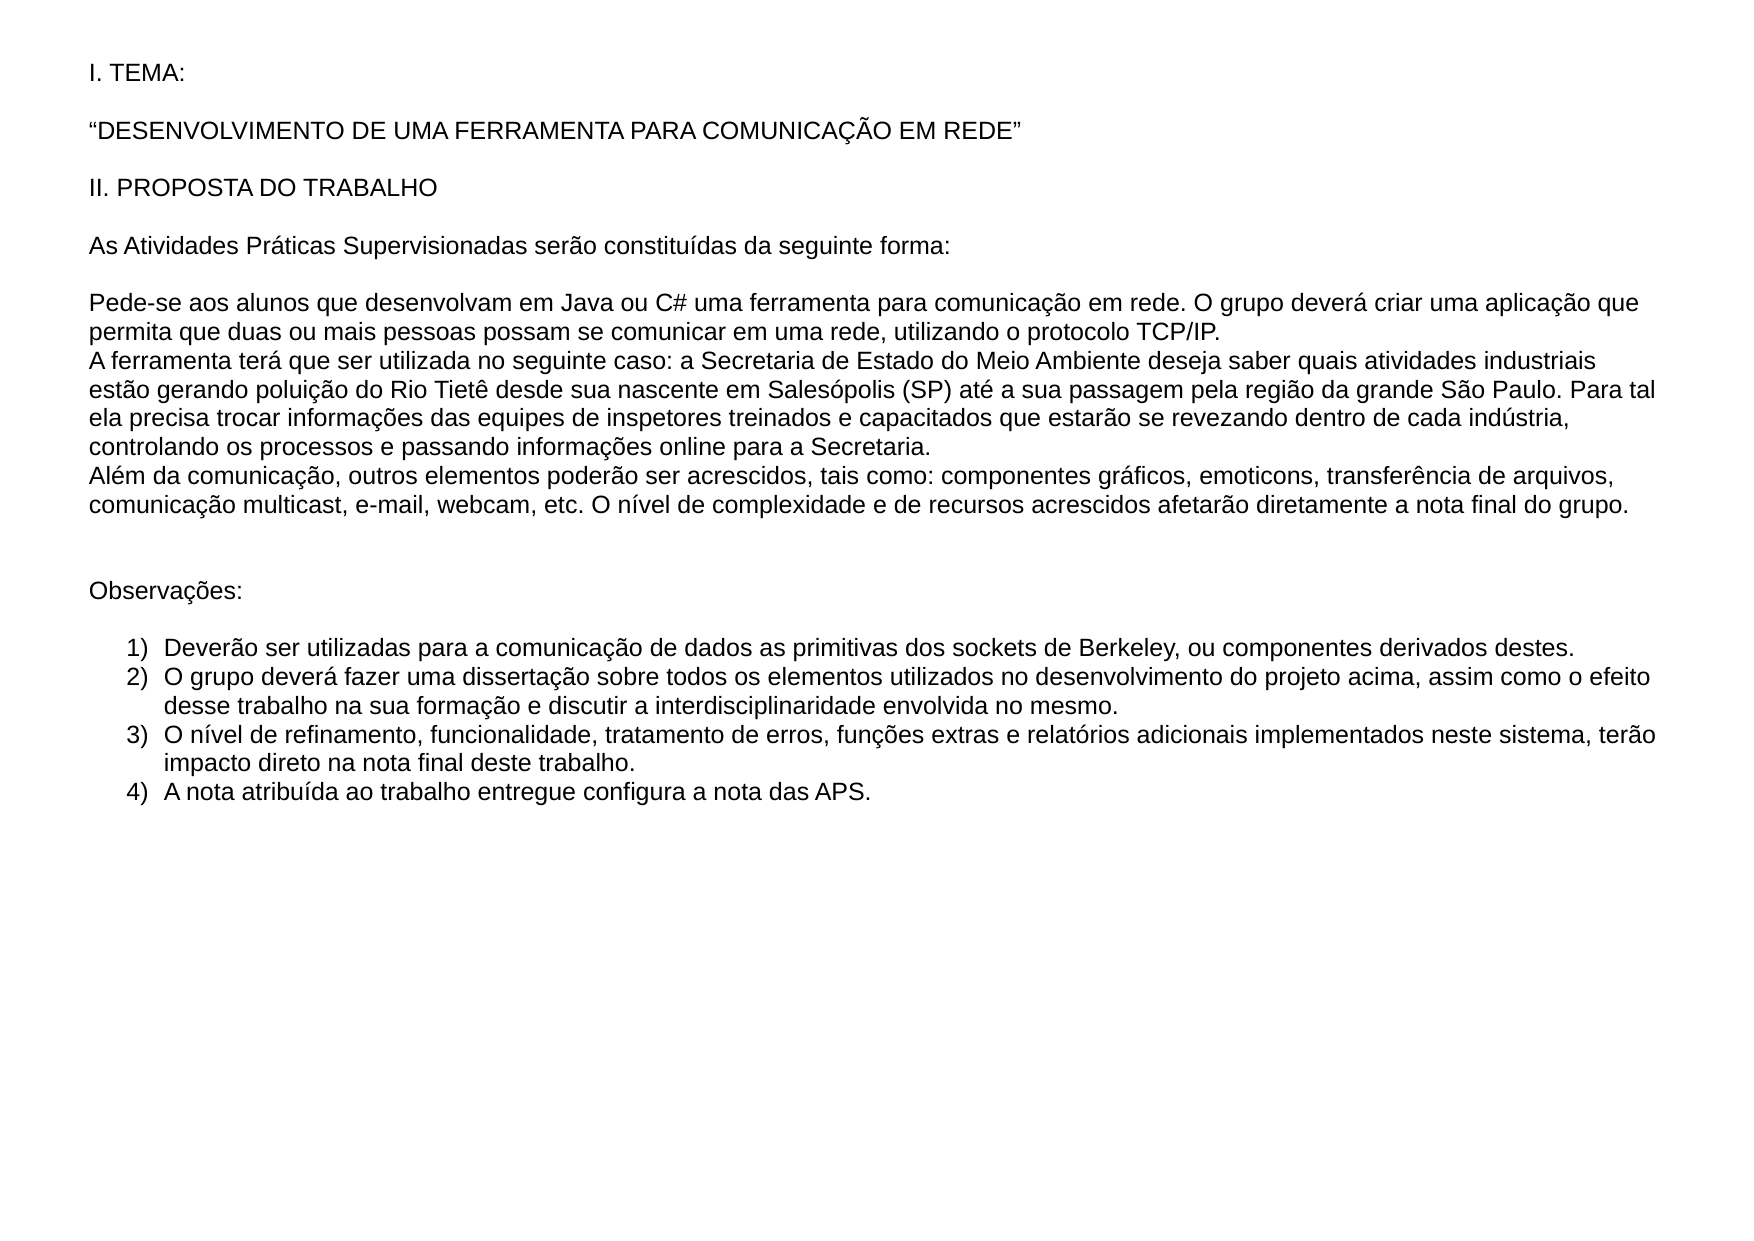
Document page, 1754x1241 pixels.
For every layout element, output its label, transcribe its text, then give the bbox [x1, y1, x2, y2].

list O grupo deverá fazer uma dissertação sobre todos os elementos utilizados no desenvolvimento do projeto acima, assim como o efeito desse trabalho na sua formação e discutir a interdisciplinaridade envolvida no mesmo. [126, 662, 1665, 719]
list O nível de refinamento, funcionalidade, tratamento de erros, funções extras e relatórios adicionais implementados neste sistema, terão impacto direto na nota final deste trabalho. [126, 719, 1665, 777]
text “DESENVOLVIMENTO DE UMA FERRAMENTA PARA COMUNICAÇÃO EM REDE” [89, 116, 1665, 144]
text Além da comunicação, outros elementos poderão ser acrescidos, tais como: componentes gráficos, emoticons, transferência de arquivos, comunicação multicast, e-mail, webcam, etc. O nível de complexidade e de recursos acrescidos afetarão diretamente a nota final do grupo. [89, 461, 1665, 518]
text II. PROPOSTA DO TRABALHO [89, 173, 1665, 202]
text Pede-se aos alunos que desenvolvam em Java ou C# uma ferramenta para comunicação em rede. O grupo deverá criar uma aplicação que permita que duas ou mais pessoas possam se comunicar em uma rede, utilizando o protocolo TCP/IP. [89, 288, 1665, 346]
text Observações: [89, 576, 1665, 604]
text A ferramenta terá que ser utilizada no seguinte caso: a Secretaria de Estado do Meio Ambiente deseja saber quais atividades industriais estão gerando poluição do Rio Tietê desde sua nascente em Salesópolis (SP) até a sua passagem pela região da grande São Paulo. Para tal ela precisa trocar informações das equipes de inspetores treinados e capacitados que estarão se revezando dentro de cada indústria, controlando os processos e passando informações online para a Secretaria. [89, 346, 1665, 461]
list Deverão ser utilizadas para a comunicação de dados as primitivas dos sockets de Berkeley, ou componentes derivados destes. [126, 633, 1665, 662]
list A nota atribuída ao trabalho entregue configura a nota das APS. [126, 777, 1665, 806]
text As Atividades Práticas Supervisionadas serão constituídas da seguinte forma: [89, 231, 1665, 259]
text I. TEMA: [89, 58, 1665, 87]
